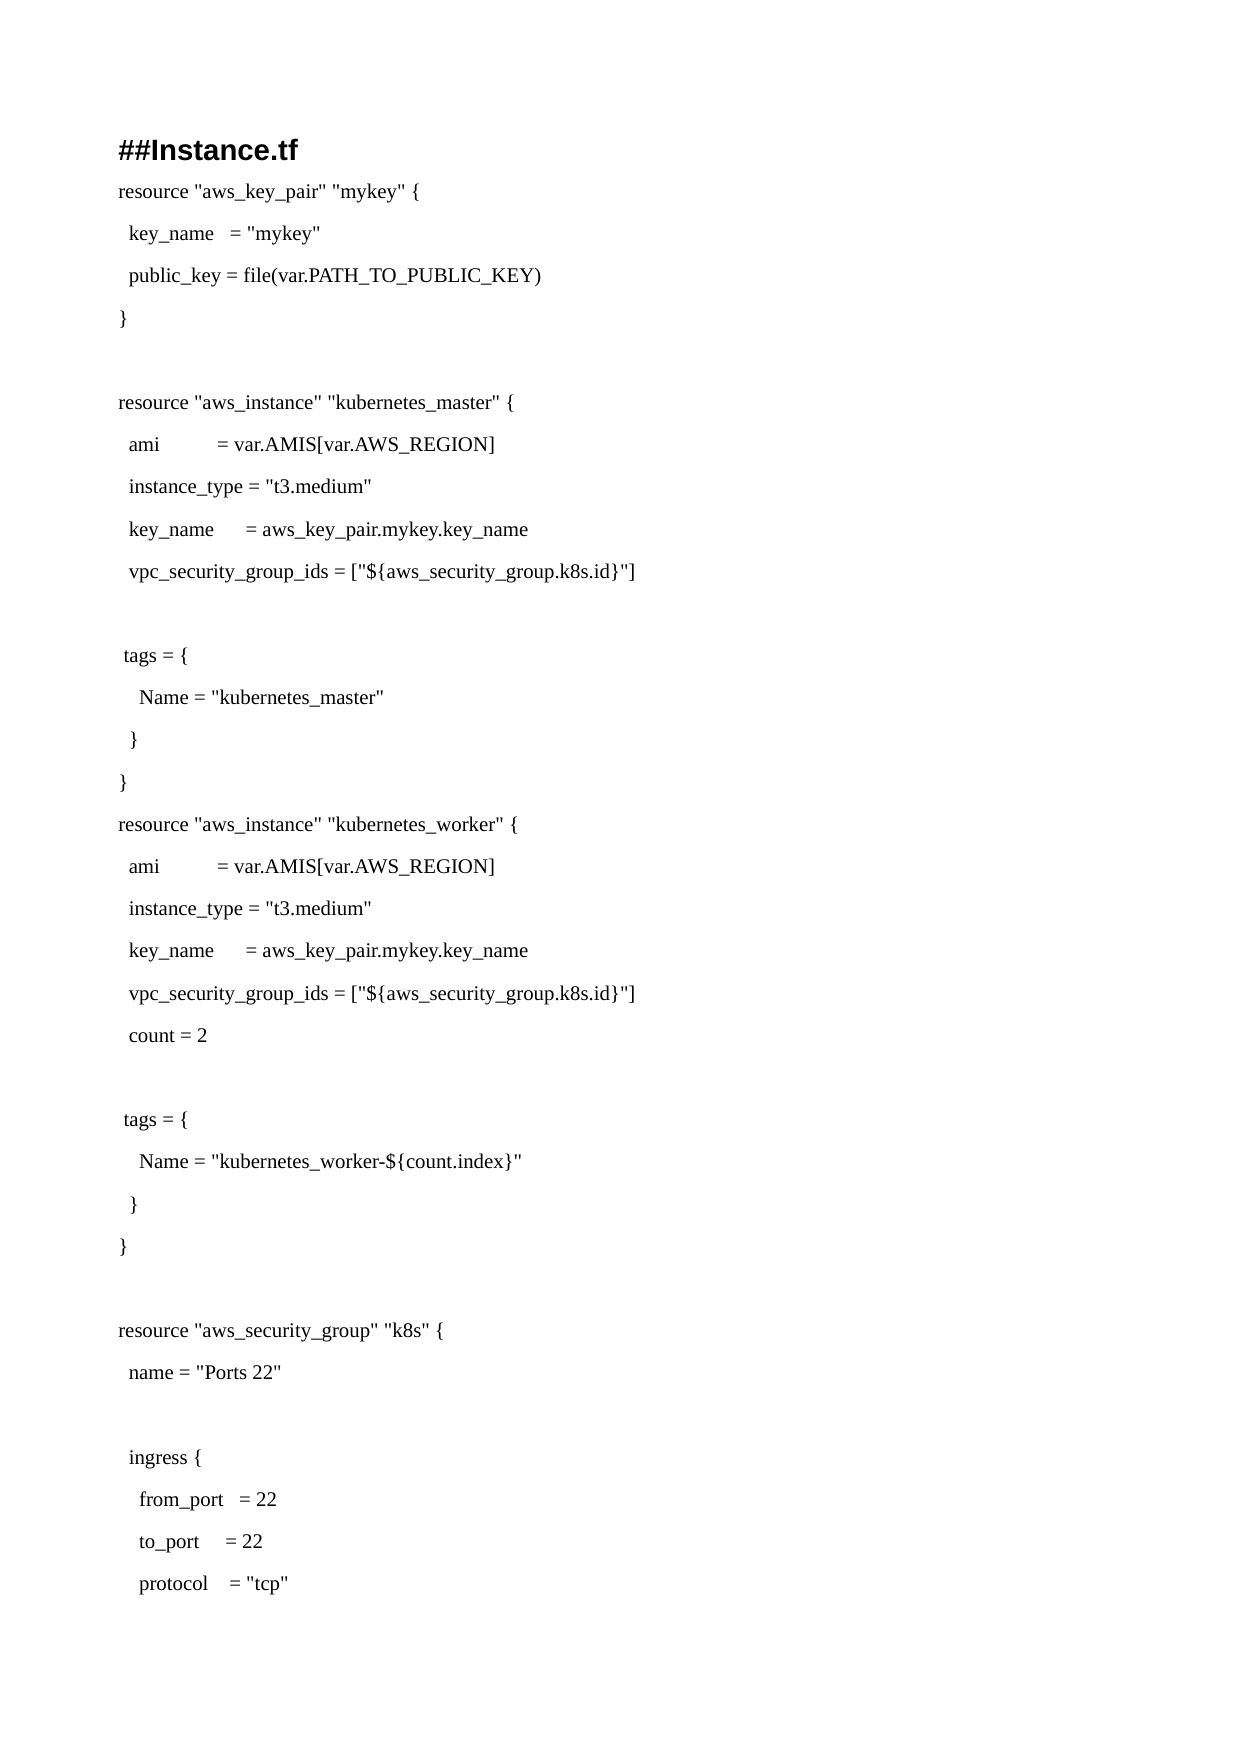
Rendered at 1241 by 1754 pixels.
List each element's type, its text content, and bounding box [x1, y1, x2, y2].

text key_name = "mykey" [118, 221, 1122, 245]
text Name = "kubernetes_worker-${count.index}" [118, 1149, 1122, 1173]
text resource "aws_instance" "kubernetes_master" { [118, 390, 1122, 414]
text } [118, 1234, 1122, 1258]
text resource "aws_security_group" "k8s" { [118, 1318, 1122, 1342]
text vpc_security_group_ids = ["${aws_security_group.k8s.id}"] [118, 981, 1122, 1004]
text protocol = "tcp" [118, 1571, 1122, 1595]
text } [118, 727, 1122, 751]
text ami = var.AMIS[var.AWS_REGION] [118, 432, 1122, 456]
text instance_type = "t3.medium" [118, 474, 1122, 498]
text } [118, 306, 1122, 329]
text tags = { [118, 643, 1122, 667]
text vpc_security_group_ids = ["${aws_security_group.k8s.id}"] [118, 559, 1122, 583]
text count = 2 [118, 1023, 1122, 1047]
text ami = var.AMIS[var.AWS_REGION] [118, 854, 1122, 878]
text instance_type = "t3.medium" [118, 896, 1122, 920]
text key_name = aws_key_pair.mykey.key_name [118, 516, 1122, 541]
text resource "aws_key_pair" "mykey" { [118, 179, 1122, 203]
text } [118, 1191, 1122, 1216]
text resource "aws_instance" "kubernetes_worker" { [118, 812, 1122, 836]
text Name = "kubernetes_master" [118, 685, 1122, 709]
text name = "Ports 22" [118, 1360, 1122, 1384]
text } [118, 769, 1122, 794]
subtitle ##Instance.tf [118, 133, 1122, 166]
text key_name = aws_key_pair.mykey.key_name [118, 938, 1122, 962]
text public_key = file(var.PATH_TO_PUBLIC_KEY) [118, 263, 1122, 287]
text to_port = 22 [118, 1529, 1122, 1553]
text tags = { [118, 1107, 1122, 1131]
text from_port = 22 [118, 1487, 1122, 1511]
text ingress { [118, 1444, 1122, 1469]
